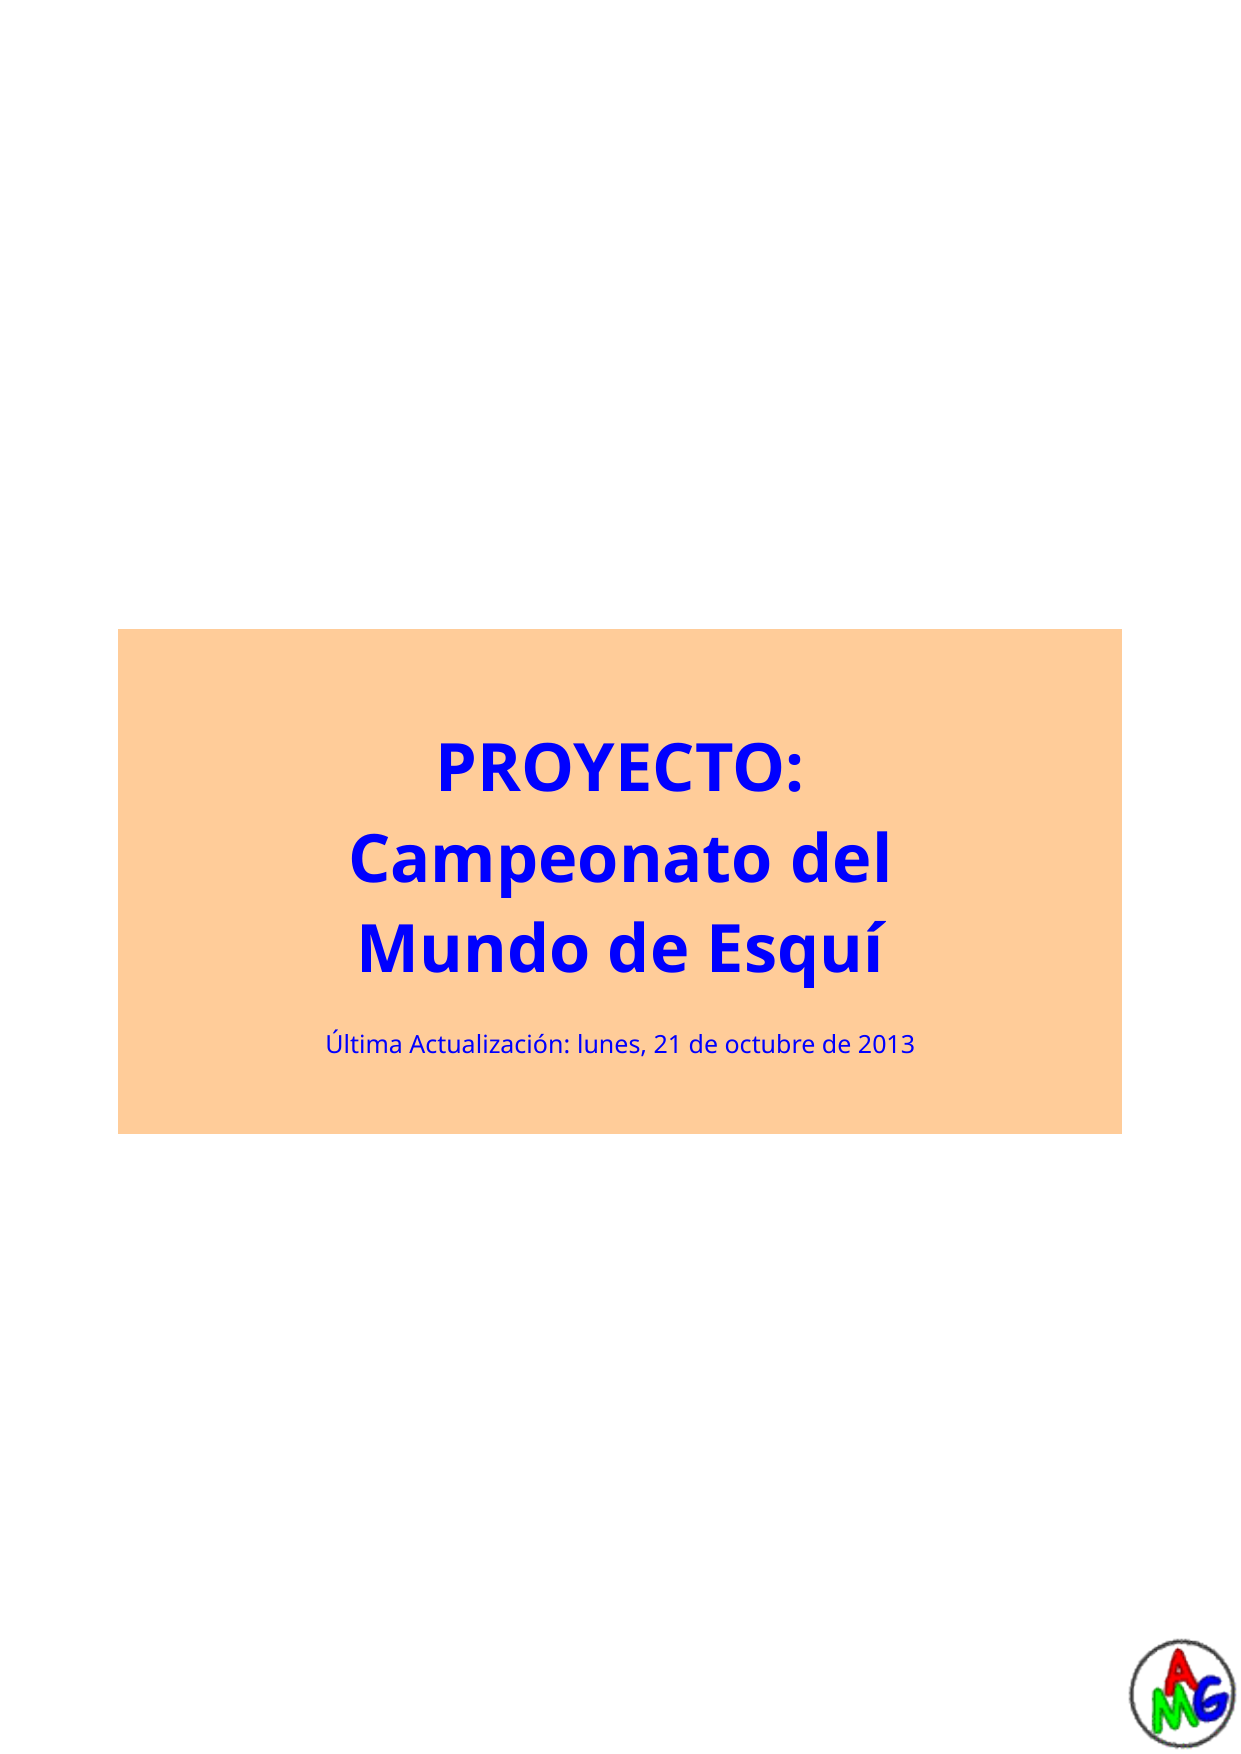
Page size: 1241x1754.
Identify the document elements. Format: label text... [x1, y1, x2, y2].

text PROYECTO: [118, 720, 1122, 811]
text Mundo de Esquí [118, 902, 1122, 992]
text Campeonato del [118, 811, 1122, 902]
text Última Actualización: lunes, 21 de octubre de 2013 [118, 1026, 1122, 1061]
picture [1125, 1636, 1241, 1754]
